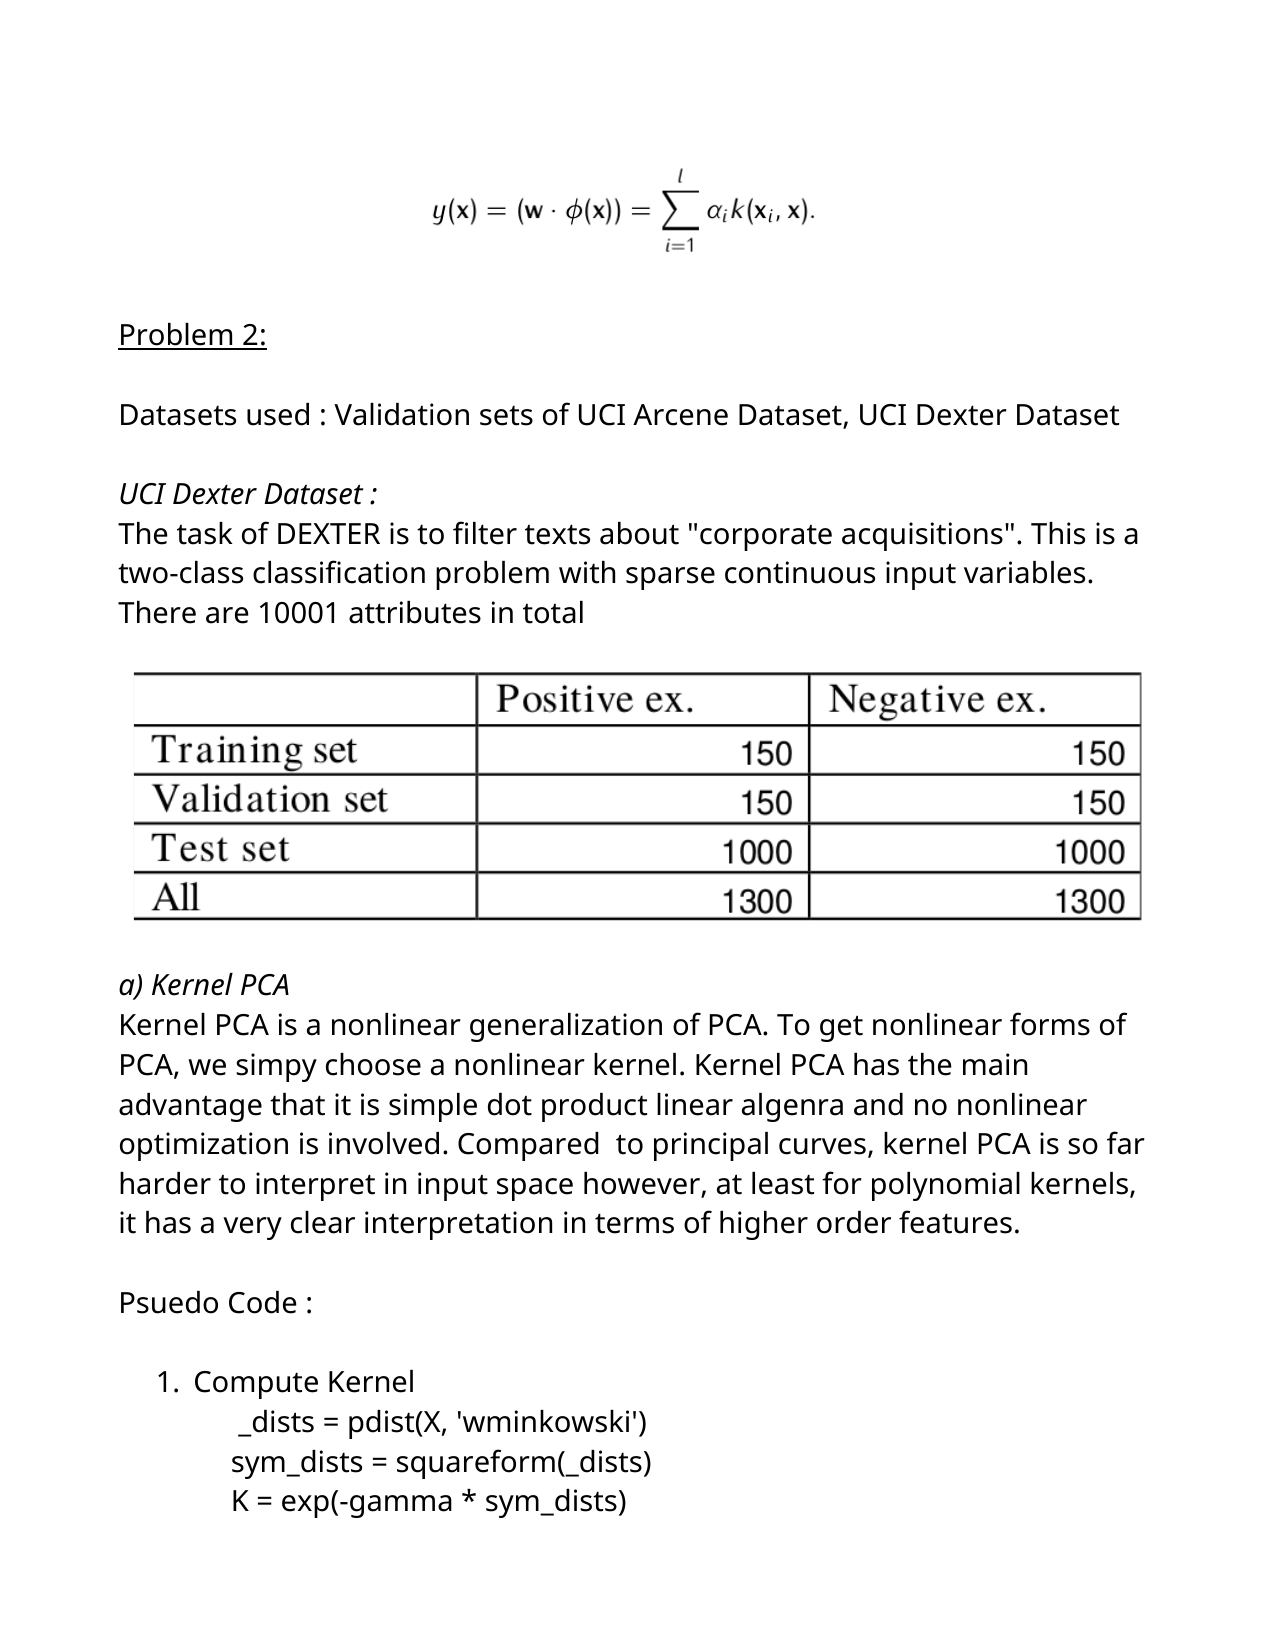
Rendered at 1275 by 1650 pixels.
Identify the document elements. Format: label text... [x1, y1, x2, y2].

text Kernel PCA is a nonlinear generalization of PCA. To get nonlinear forms of PCA, we simpy choose a nonlinear kernel. Kernel PCA has the main advantage that it is simple dot product linear algenra and no nonlinear optimization is involved. Compared to principal curves, kernel PCA is so far harder to interpret in input space however, at least for polynomial kernels, it has a very clear interpretation in terms of higher order features. [118, 1004, 1157, 1242]
list Compute Kernel [156, 1362, 1157, 1401]
list K = exp(-gamma * sym_dists) [193, 1481, 1157, 1520]
text Problem 2: [118, 314, 1157, 354]
text UCI Dexter Dataset : [118, 473, 1157, 513]
list _dists = pdist(X, 'wminkowski') [203, 1401, 1157, 1441]
text a) Kernel PCA [118, 965, 1157, 1004]
text Psuedo Code : [118, 1282, 1157, 1322]
text Datasets used : Validation sets of UCI Arcene Dataset, UCI Dexter Dataset [118, 394, 1157, 434]
list sym_dists = squareform(_dists) [193, 1441, 1157, 1481]
text The task of DEXTER is to filter texts about "corporate acquisitions". This is a two-class classification problem with sparse continuous input variables. There are 10001 attributes in total [118, 513, 1157, 632]
picture [133, 671, 1142, 926]
